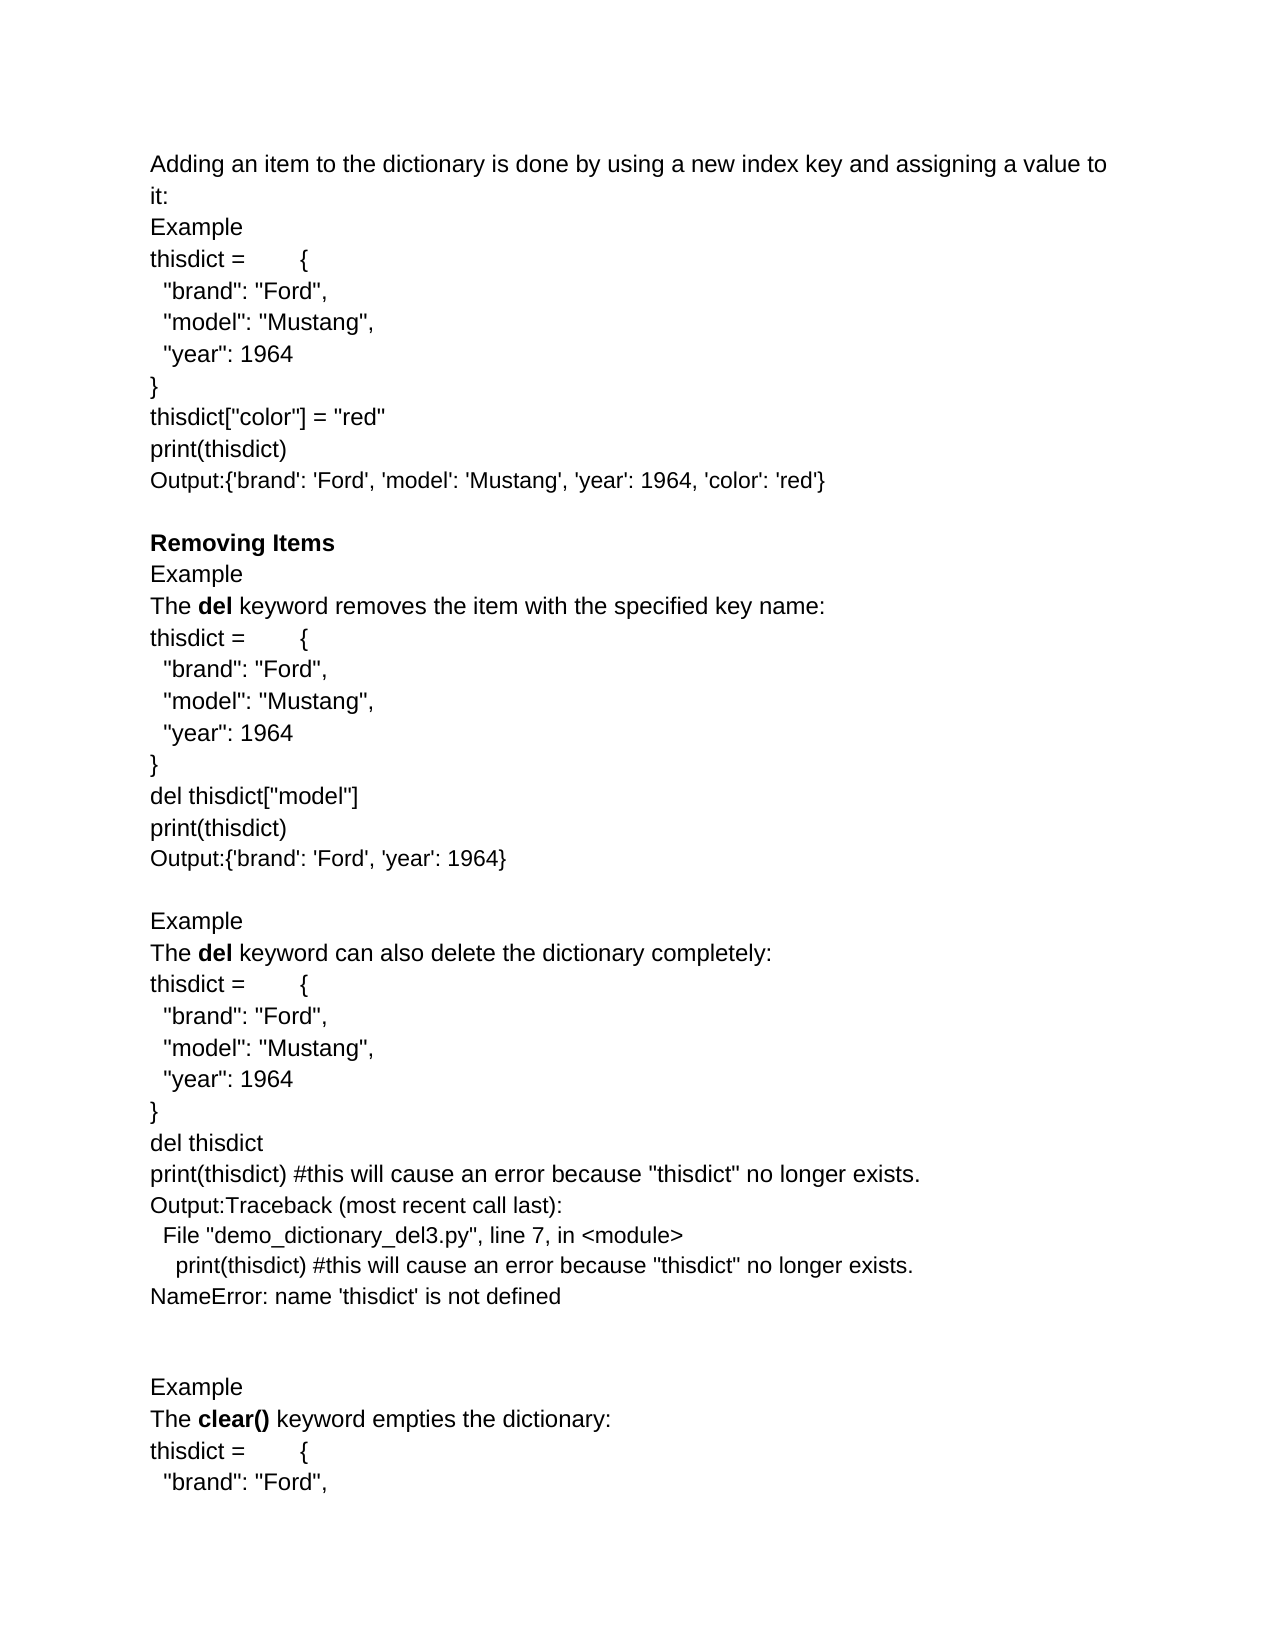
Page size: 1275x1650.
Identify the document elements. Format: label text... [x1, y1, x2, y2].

text Example [150, 1373, 1125, 1401]
text Output:{'brand': 'Ford', 'model': 'Mustang', 'year': 1964, 'color': 'red'} [150, 467, 1125, 493]
text thisdict = { [150, 623, 1125, 651]
text del thisdict["model"] [150, 782, 1125, 809]
text "brand": "Ford", [150, 1468, 1125, 1496]
text print(thisdict) #this will cause an error because "thisdict" no longer exists. [150, 1252, 1125, 1279]
text "brand": "Ford", [150, 655, 1125, 683]
text Example [150, 907, 1125, 935]
text Example [150, 213, 1125, 241]
text print(thisdict) #this will cause an error because "thisdict" no longer exists. [150, 1160, 1125, 1188]
text del thisdict [150, 1129, 1125, 1156]
text "brand": "Ford", [150, 1002, 1125, 1030]
text "model": "Mustang", [150, 308, 1125, 336]
text "year": 1964 [150, 340, 1125, 368]
text The del keyword can also delete the dictionary completely: [150, 939, 1125, 966]
text "brand": "Ford", [150, 277, 1125, 304]
text } [150, 1097, 1125, 1125]
text } [150, 372, 1125, 399]
text } [150, 750, 1125, 778]
text Removing Items [150, 528, 1125, 556]
text print(thisdict) [150, 435, 1125, 463]
text "model": "Mustang", [150, 1034, 1125, 1061]
text "year": 1964 [150, 718, 1125, 746]
text The del keyword removes the item with the specified key name: [150, 592, 1125, 619]
text File "demo_dictionary_del3.py", line 7, in <module> [150, 1222, 1125, 1249]
text thisdict = { [150, 245, 1125, 273]
text thisdict = { [150, 1437, 1125, 1464]
text thisdict["color"] = "red" [150, 403, 1125, 431]
text Output:Traceback (most recent call last): [150, 1192, 1125, 1218]
text Example [150, 560, 1125, 588]
text Output:{'brand': 'Ford', 'year': 1964} [150, 845, 1125, 872]
text print(thisdict) [150, 813, 1125, 841]
text "year": 1964 [150, 1065, 1125, 1093]
text Adding an item to the dictionary is done by using a new index key and assigning a value to it: [150, 150, 1125, 209]
text The clear() keyword empties the dictionary: [150, 1405, 1125, 1433]
text NameError: name 'thisdict' is not defined [150, 1283, 1125, 1309]
text thisdict = { [150, 970, 1125, 998]
text "model": "Mustang", [150, 687, 1125, 714]
